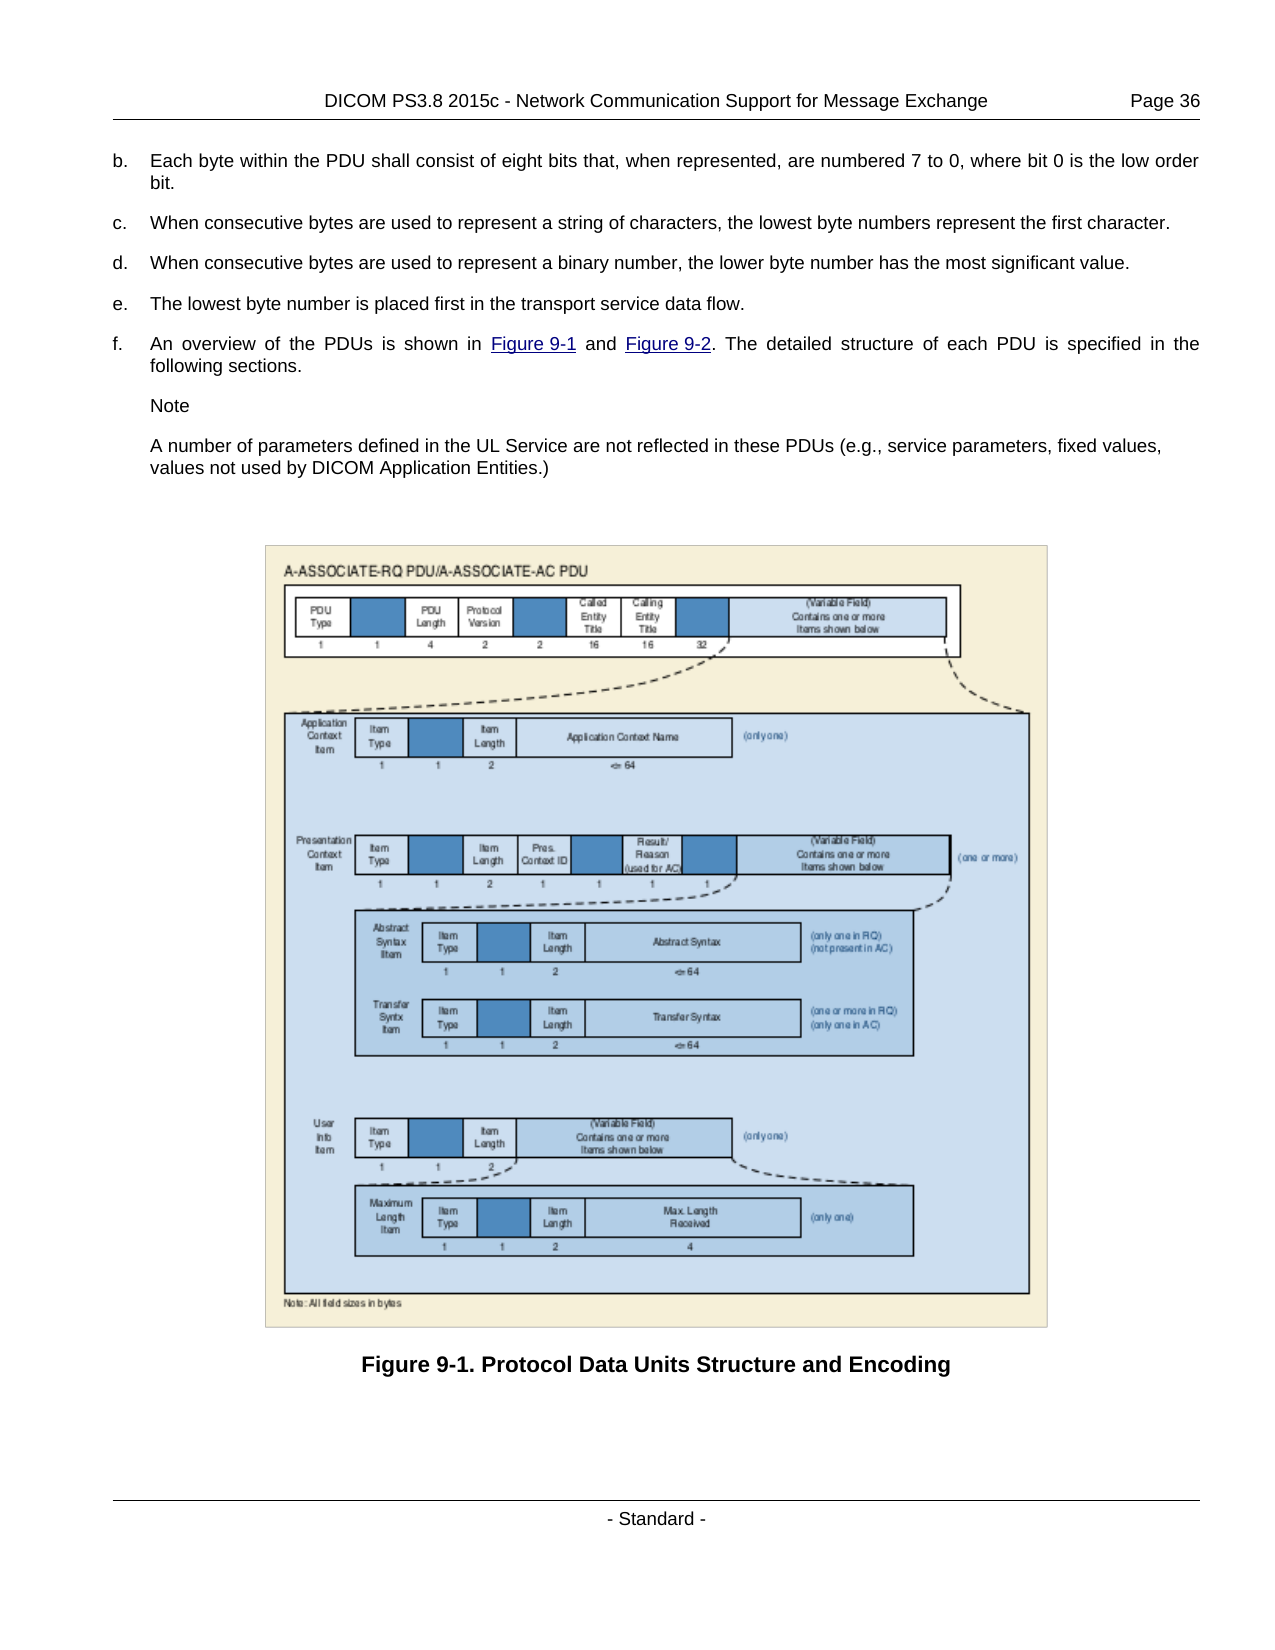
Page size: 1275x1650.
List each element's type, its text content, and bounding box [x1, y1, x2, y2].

picture [264, 544, 1049, 1329]
list Each byte within the PDU shall consist of eight bits that, when represented, are numbered 7 to 0, where bit 0 is the low order bit. [112, 150, 1200, 193]
list When consecutive bytes are used to represent a string of characters, the lowest byte numbers represent the first character. [112, 212, 1200, 233]
text Note [150, 395, 1162, 416]
list An overview of the PDUs is shown in Figure 9-1 and Figure 9-2. The detailed structure of each PDU is specified in the following sections. [112, 333, 1200, 376]
list When consecutive bytes are used to represent a binary number, the lower byte number has the most significant value. [112, 252, 1200, 274]
text A number of parameters defined in the UL Service are not reflected in these PDUs (e.g., service parameters, fixed values, values not used by DICOM Application Entities.) [150, 435, 1162, 478]
text Figure 9-1. Protocol Data Units Structure and Encoding [112, 1351, 1200, 1377]
list The lowest byte number is placed first in the transport service data flow. [112, 292, 1200, 314]
